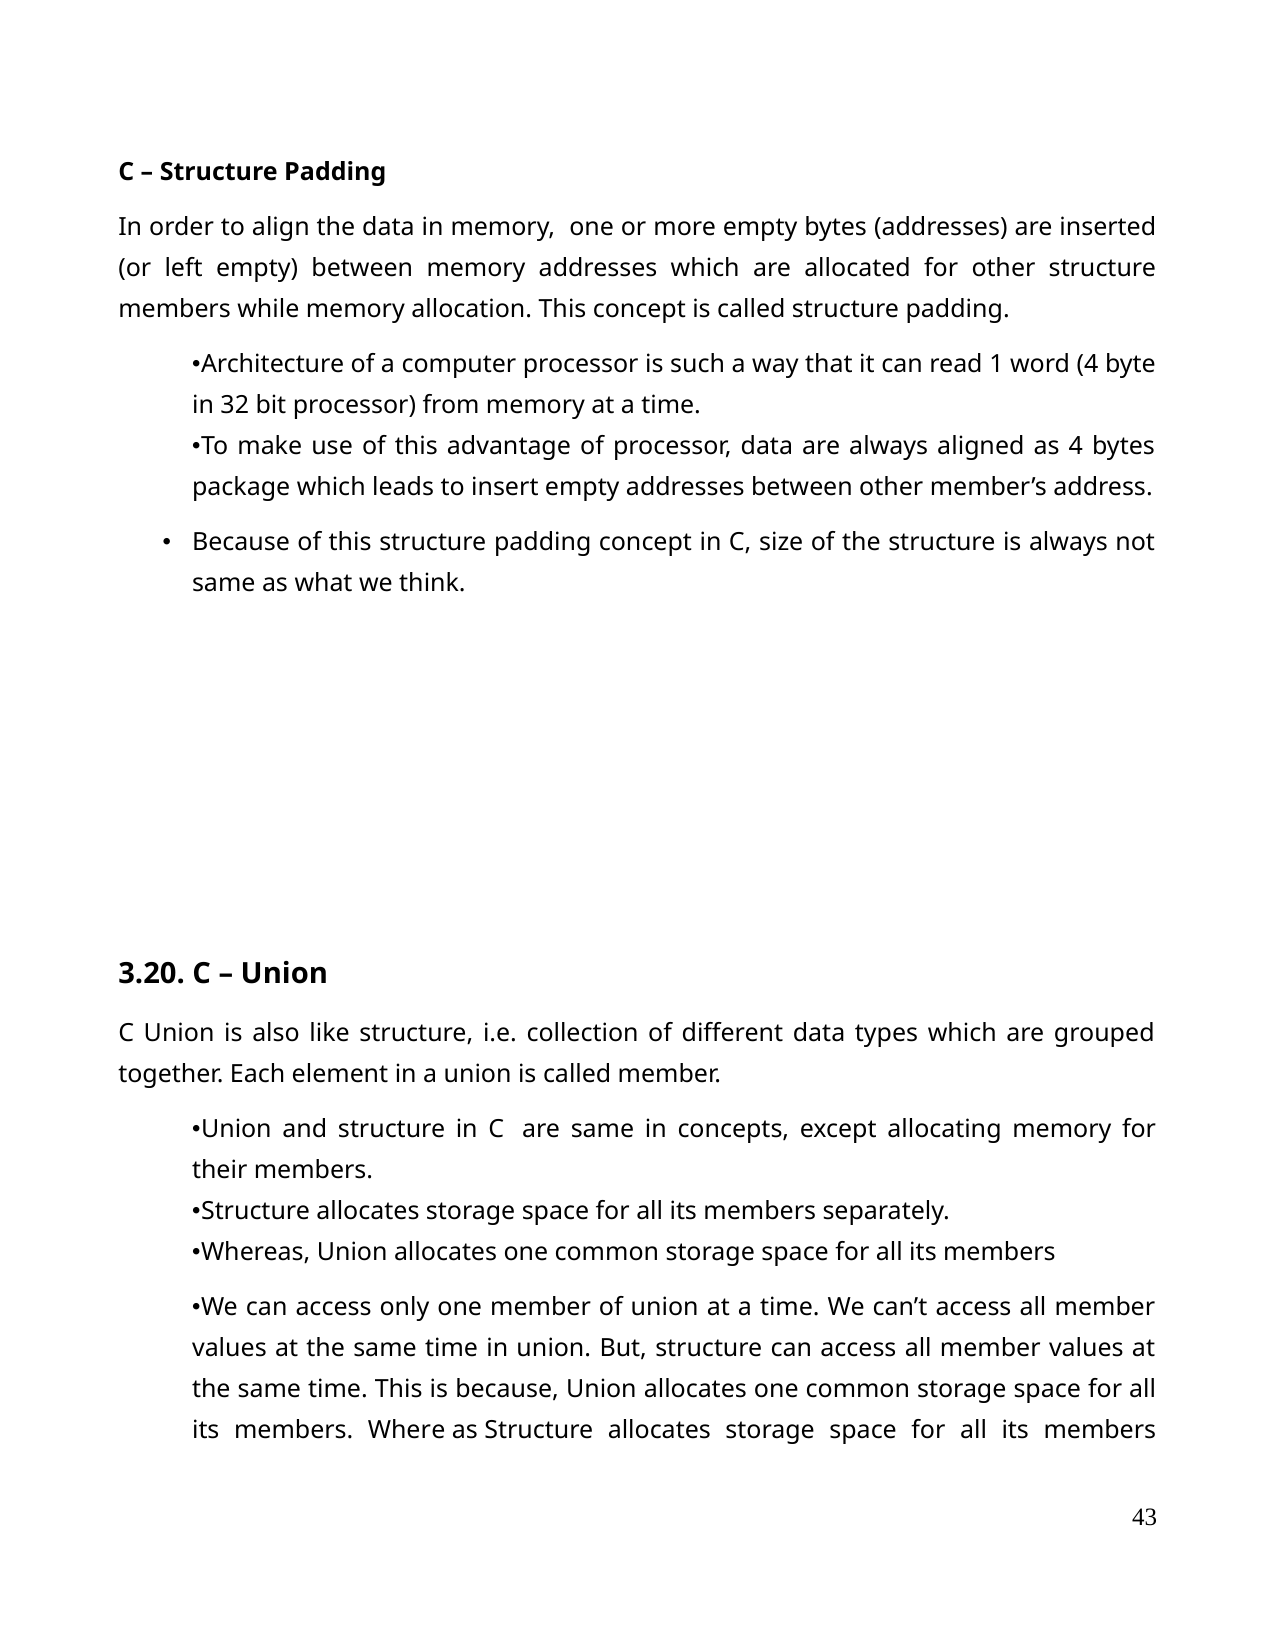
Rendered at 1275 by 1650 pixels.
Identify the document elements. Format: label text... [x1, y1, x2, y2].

list Because of this structure padding concept in C, size of the structure is always not same as what we think. [162, 524, 1157, 599]
list To make use of this advantage of processor, data are always aligned as 4 bytes package which leads to insert empty addresses between other member’s address. [118, 428, 1157, 503]
text 3.20. C – Union [118, 953, 1157, 992]
text C – Structure Padding [118, 118, 1157, 188]
list Architecture of a computer processor is such a way that it can read 1 word (4 byte in 32 bit processor) from memory at a time. [118, 346, 1157, 421]
text C Union is also like structure, i.e. collection of different data types which are grouped together. Each element in a union is called member. [118, 1015, 1157, 1090]
list We can access only one member of union at a time. We can’t access all member values at the same time in union. But, structure can access all member values at the same time. This is because, Union allocates one common storage space for all its members. Where as Structure allocates storage space for all its members [118, 1289, 1157, 1446]
list Union and structure in C are same in concepts, except allocating memory for their members. [118, 1111, 1157, 1186]
text In order to align the data in memory, one or more empty bytes (addresses) are inserted (or left empty) between memory addresses which are allocated for other structure members while memory allocation. This concept is called structure padding. [118, 209, 1157, 325]
list Whereas, Union allocates one common storage space for all its members [118, 1233, 1157, 1268]
list Structure allocates storage space for all its members separately. [118, 1193, 1157, 1227]
